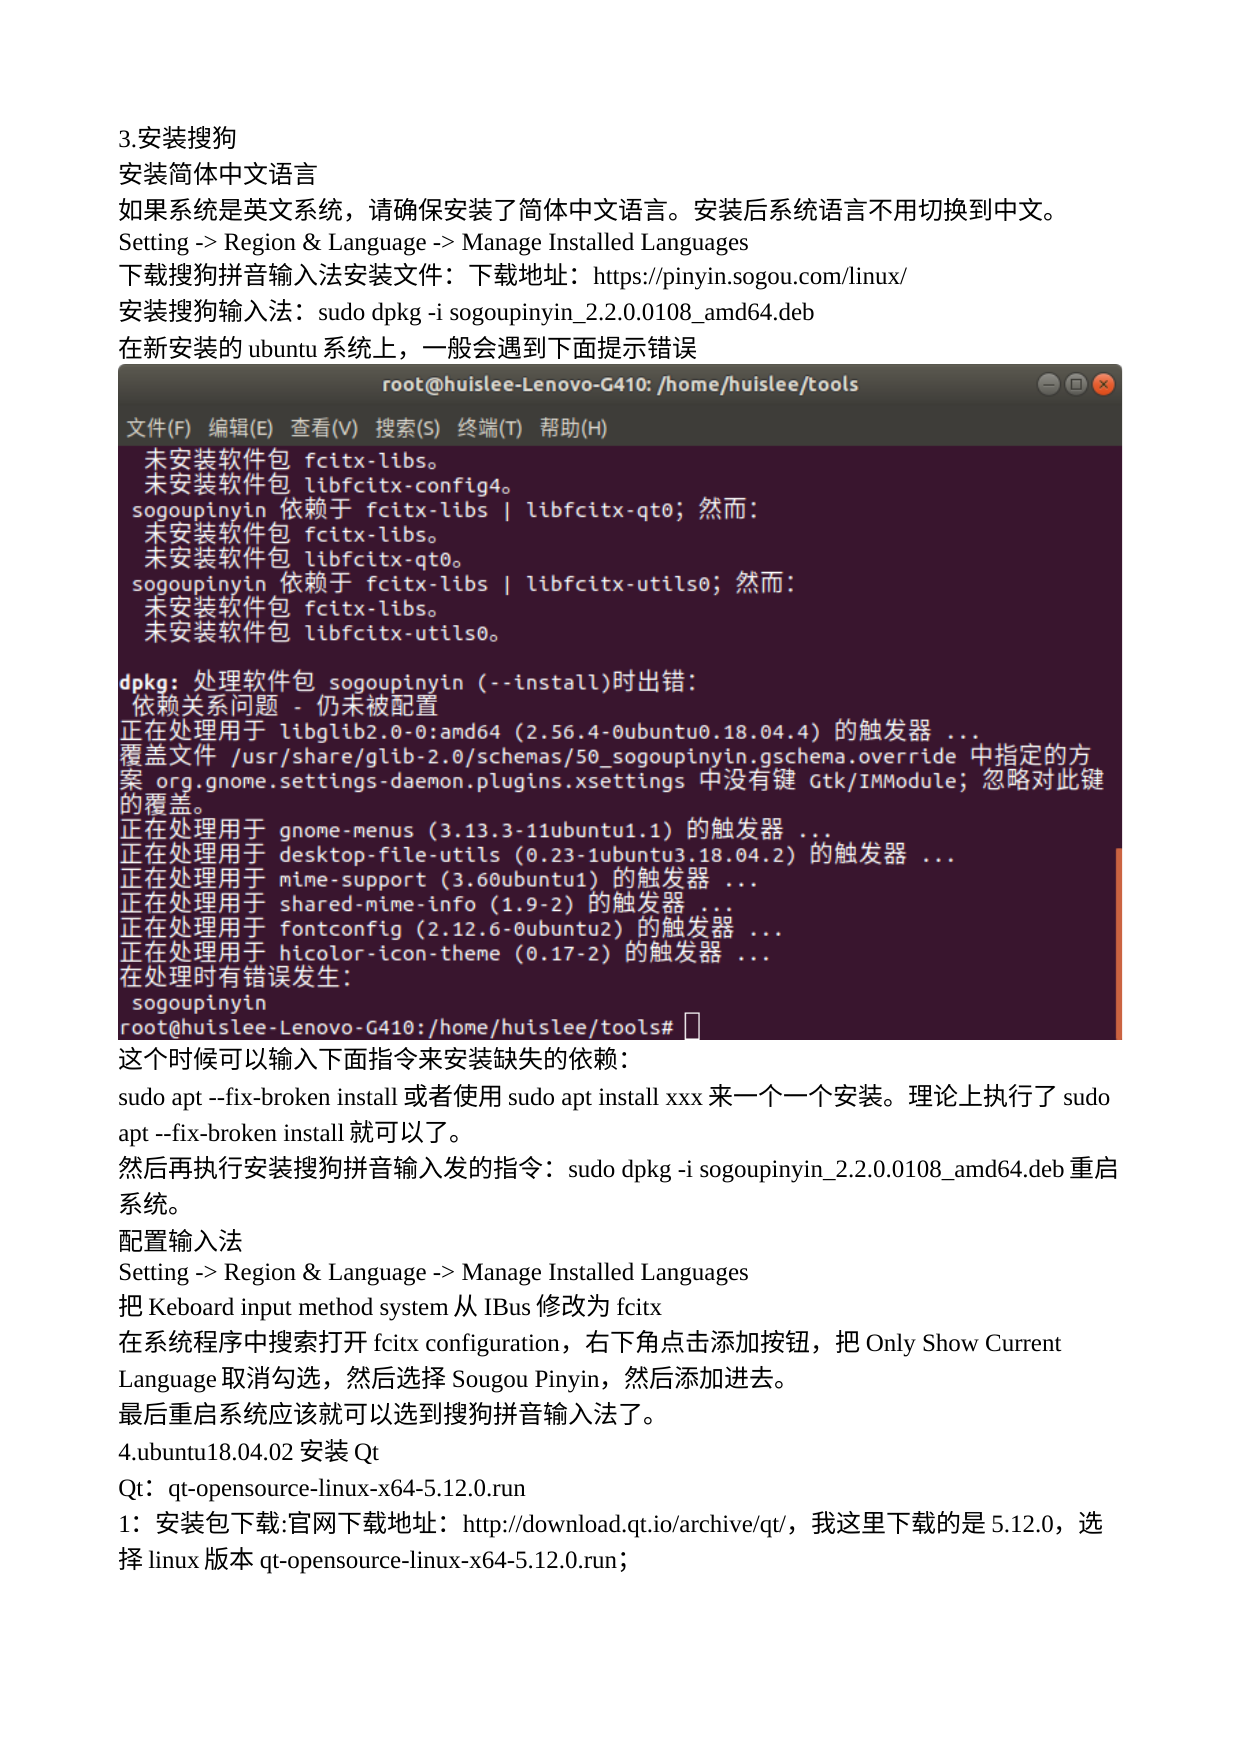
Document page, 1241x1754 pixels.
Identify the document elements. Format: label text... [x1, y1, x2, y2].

text 把Keboard input method system从IBus修改为fcitx [118, 1286, 1122, 1322]
text 最后重启系统应该就可以选到搜狗拼音输入法了。 [118, 1395, 1122, 1431]
text 然后再执行安装搜狗拼音输入发的指令：sudo dpkg -i sogoupinyin_2.2.0.0108_amd64.deb重启系统。 [118, 1149, 1122, 1221]
text 这个时候可以输入下面指令来安装缺失的依赖： [118, 1040, 1122, 1076]
text 安装搜狗输入法：sudo dpkg -i sogoupinyin_2.2.0.0108_amd64.deb [118, 292, 1122, 328]
text Qt：qt-opensource-linux-x64-5.12.0.run [118, 1467, 1122, 1504]
text 3.安装搜狗 [118, 118, 1122, 154]
text 下载搜狗拼音输入法安装文件：下载地址：https://pinyin.sogou.com/linux/ [118, 256, 1122, 292]
text Setting -> Region & Language -> Manage Installed Languages [118, 227, 1122, 256]
text 如果系统是英文系统，请确保安装了简体中文语言。安装后系统语言不用切换到中文。 [118, 191, 1122, 227]
text 配置输入法 [118, 1221, 1122, 1257]
text 在新安装的ubuntu系统上，一般会遇到下面提示错误 [118, 328, 1122, 364]
text 4.ubuntu18.04.02安装Qt [118, 1431, 1122, 1467]
text 安装简体中文语言 [118, 154, 1122, 191]
text Setting -> Region & Language -> Manage Installed Languages [118, 1257, 1122, 1286]
text sudo apt --fix-broken install或者使用sudo apt install xxx来一个一个安装。理论上执行了sudo apt --fix-broken install就可以了。 [118, 1076, 1122, 1149]
text 在系统程序中搜索打开fcitx configuration，右下角点击添加按钮，把 Only Show Current Language取消勾选，然后选择Sougou Pinyin，然后添加进去。 [118, 1322, 1122, 1395]
text 1：安装包下载:官网下载地址：http://download.qt.io/archive/qt/，我这里下载的是5.12.0，选择linux版本qt-opensource-linux-x64-5.12.0.run； [118, 1504, 1122, 1576]
